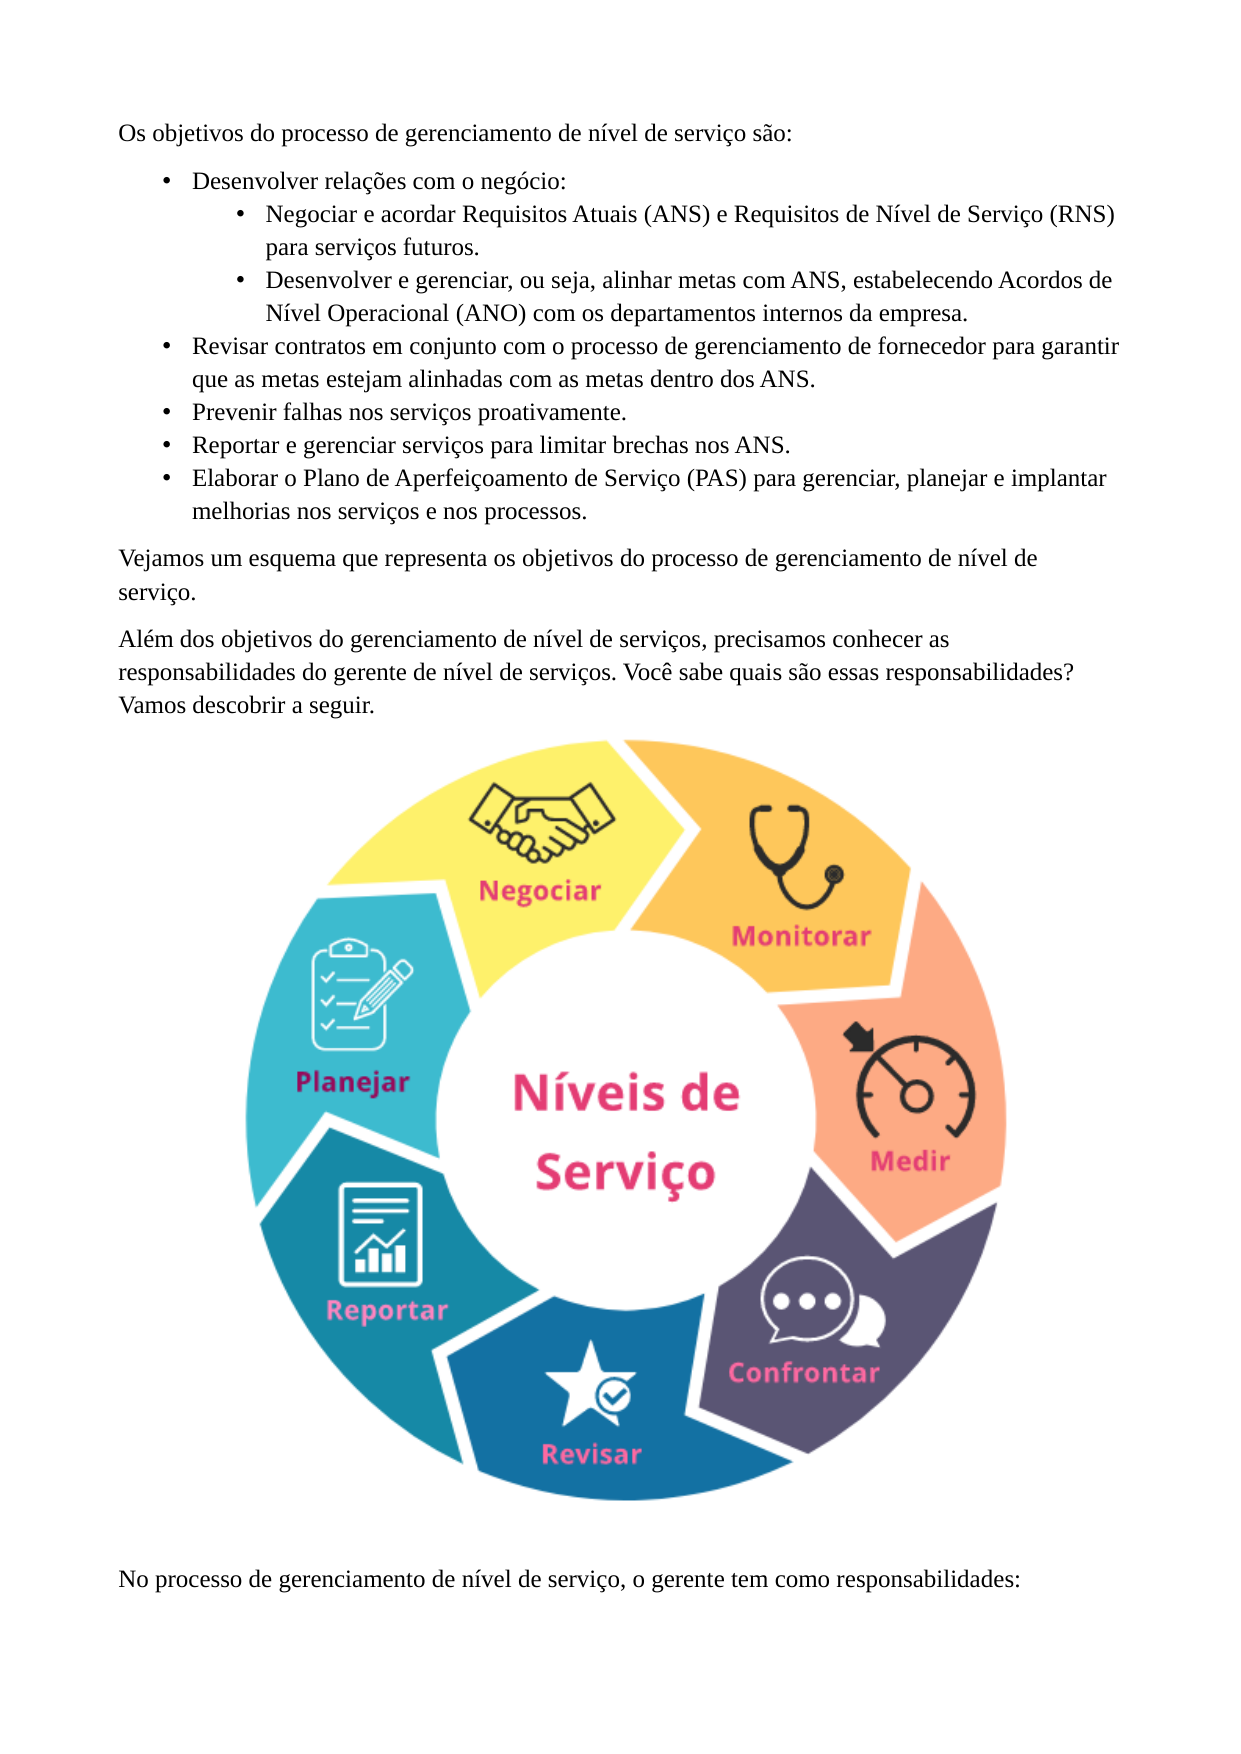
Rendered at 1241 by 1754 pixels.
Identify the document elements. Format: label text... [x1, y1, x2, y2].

list Prevenir falhas nos serviços proativamente. [162, 397, 1122, 426]
list Negociar e acordar Requisitos Atuais (ANS) e Requisitos de Nível de Serviço (RNS) para serviços futuros. [236, 199, 1122, 261]
list Revisar contratos em conjunto com o processo de gerenciamento de fornecedor para garantir que as metas estejam alinhadas com as metas dentro dos ANS. [162, 331, 1122, 393]
text Os objetivos do processo de gerenciamento de nível de serviço são: [118, 118, 1122, 147]
picture [199, 737, 1041, 1507]
text Além dos objetivos do gerenciamento de nível de serviços, precisamos conhecer as responsabilidades do gerente de nível de serviços. Você sabe quais são essas responsabilidades? Vamos descobrir a seguir. [118, 624, 1122, 719]
text No processo de gerenciamento de nível de serviço, o gerente tem como responsabilidades: [118, 1564, 1122, 1593]
text Vejamos um esquema que representa os objetivos do processo de gerenciamento de nível de serviço. [118, 543, 1122, 605]
list Elaborar o Plano de Aperfeiçoamento de Serviço (PAS) para gerenciar, planejar e implantar melhorias nos serviços e nos processos. [162, 463, 1122, 525]
list Reportar e gerenciar serviços para limitar brechas nos ANS. [162, 430, 1122, 459]
list Desenvolver relações com o negócio: [162, 166, 1122, 194]
list Desenvolver e gerenciar, ou seja, alinhar metas com ANS, estabelecendo Acordos de Nível Operacional (ANO) com os departamentos internos da empresa. [236, 265, 1122, 327]
